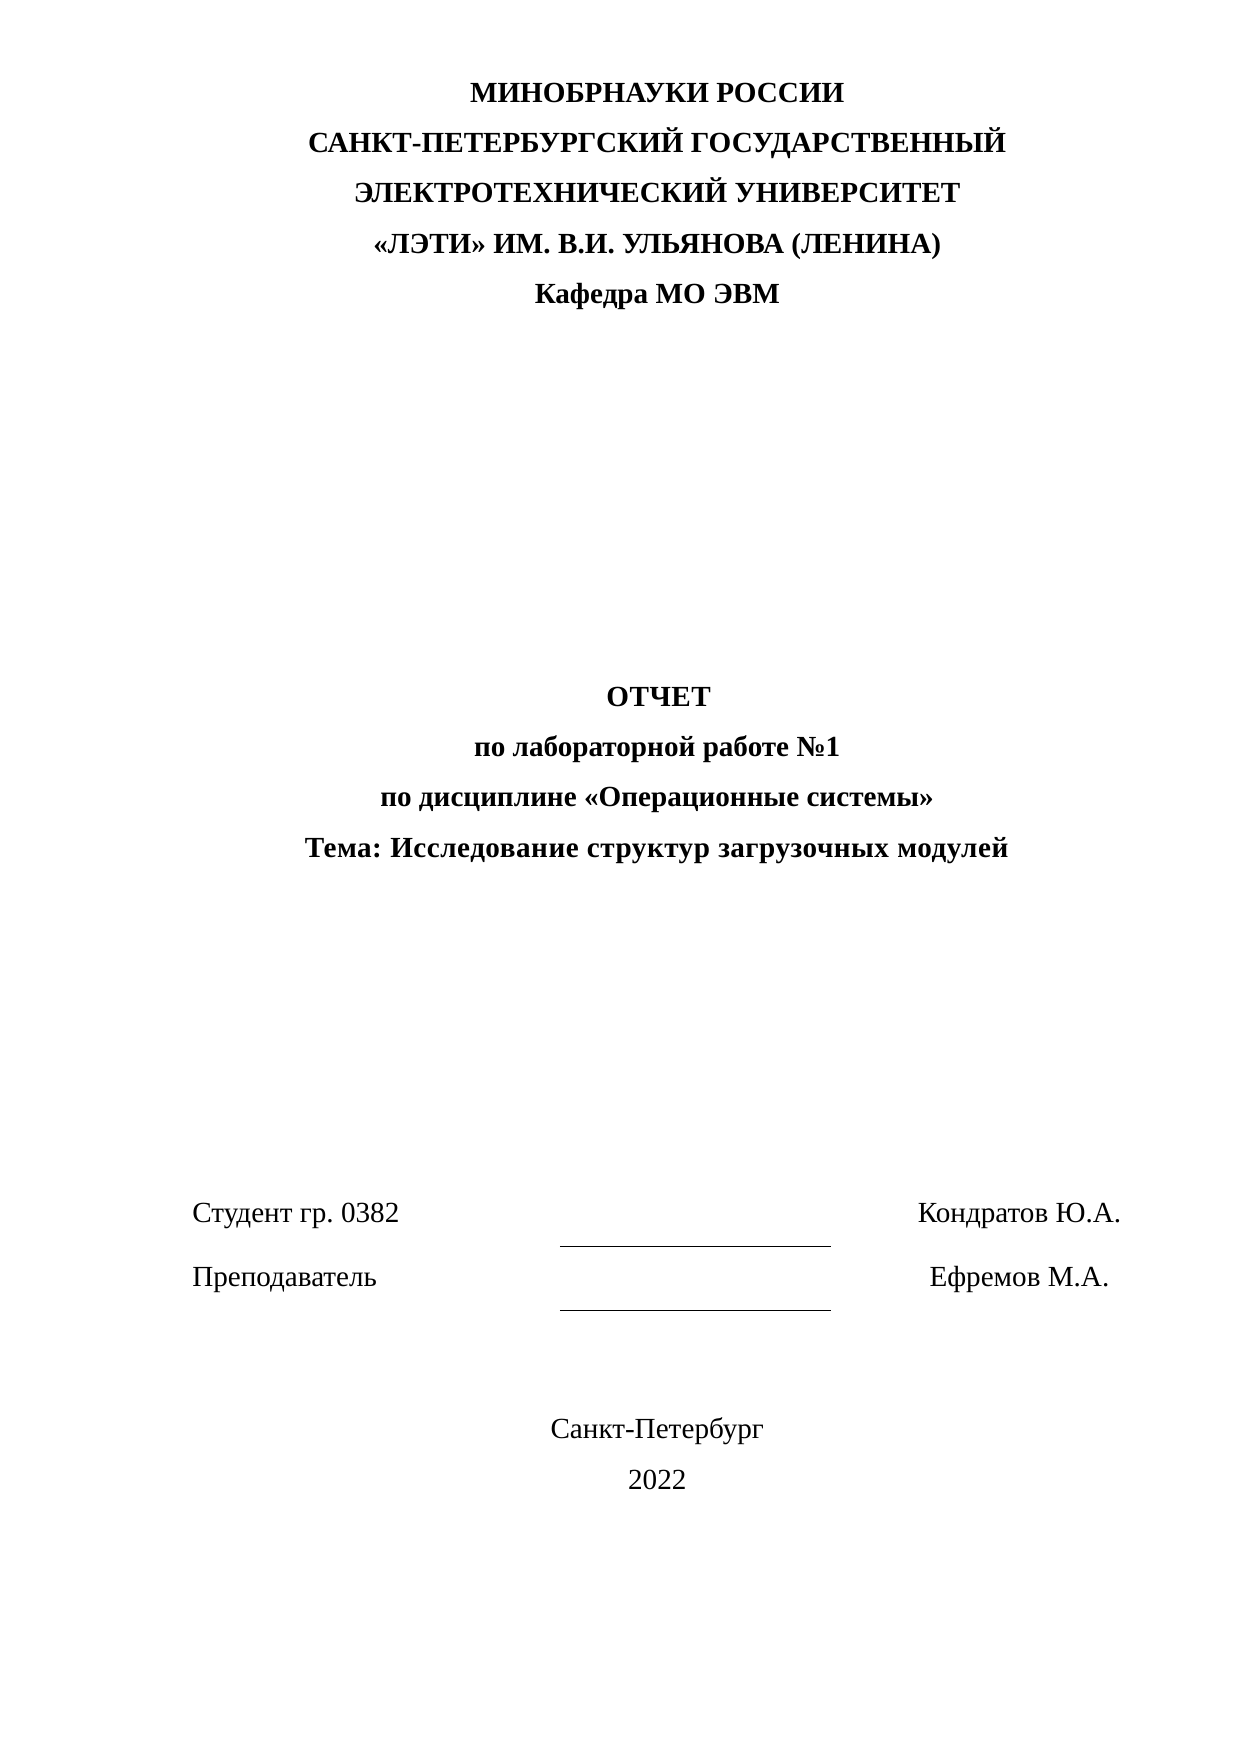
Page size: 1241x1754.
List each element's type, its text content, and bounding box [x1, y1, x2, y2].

table_cell [560, 1247, 831, 1310]
text электротехнический университет [118, 176, 1122, 209]
table_cell Ефремов М.А. [831, 1246, 1133, 1310]
table_header Кондратов Ю.А. [831, 1182, 1133, 1246]
table_header [560, 1182, 831, 1246]
text по лабораторной работе №1 [118, 729, 1122, 763]
text Тема: Исследование структур загрузочных модулей [118, 830, 1122, 863]
text по дисциплине «Операционные системы» [118, 779, 1122, 813]
text 2022 [118, 1462, 1122, 1495]
text Санкт-Петербург [118, 1411, 1122, 1445]
text «ЛЭТИ» им. В.И. Ульянова (Ленина) [118, 226, 1122, 259]
text Кафедра МО ЭВМ [118, 276, 1122, 310]
table_cell Преподаватель [107, 1246, 560, 1310]
text Санкт-Петербургский государственный [118, 125, 1122, 159]
text отчет [118, 679, 1122, 712]
table_header Студент гр. 0382 [107, 1182, 560, 1246]
text МИНОБРНАУКИ РОССИИ [118, 75, 1122, 108]
